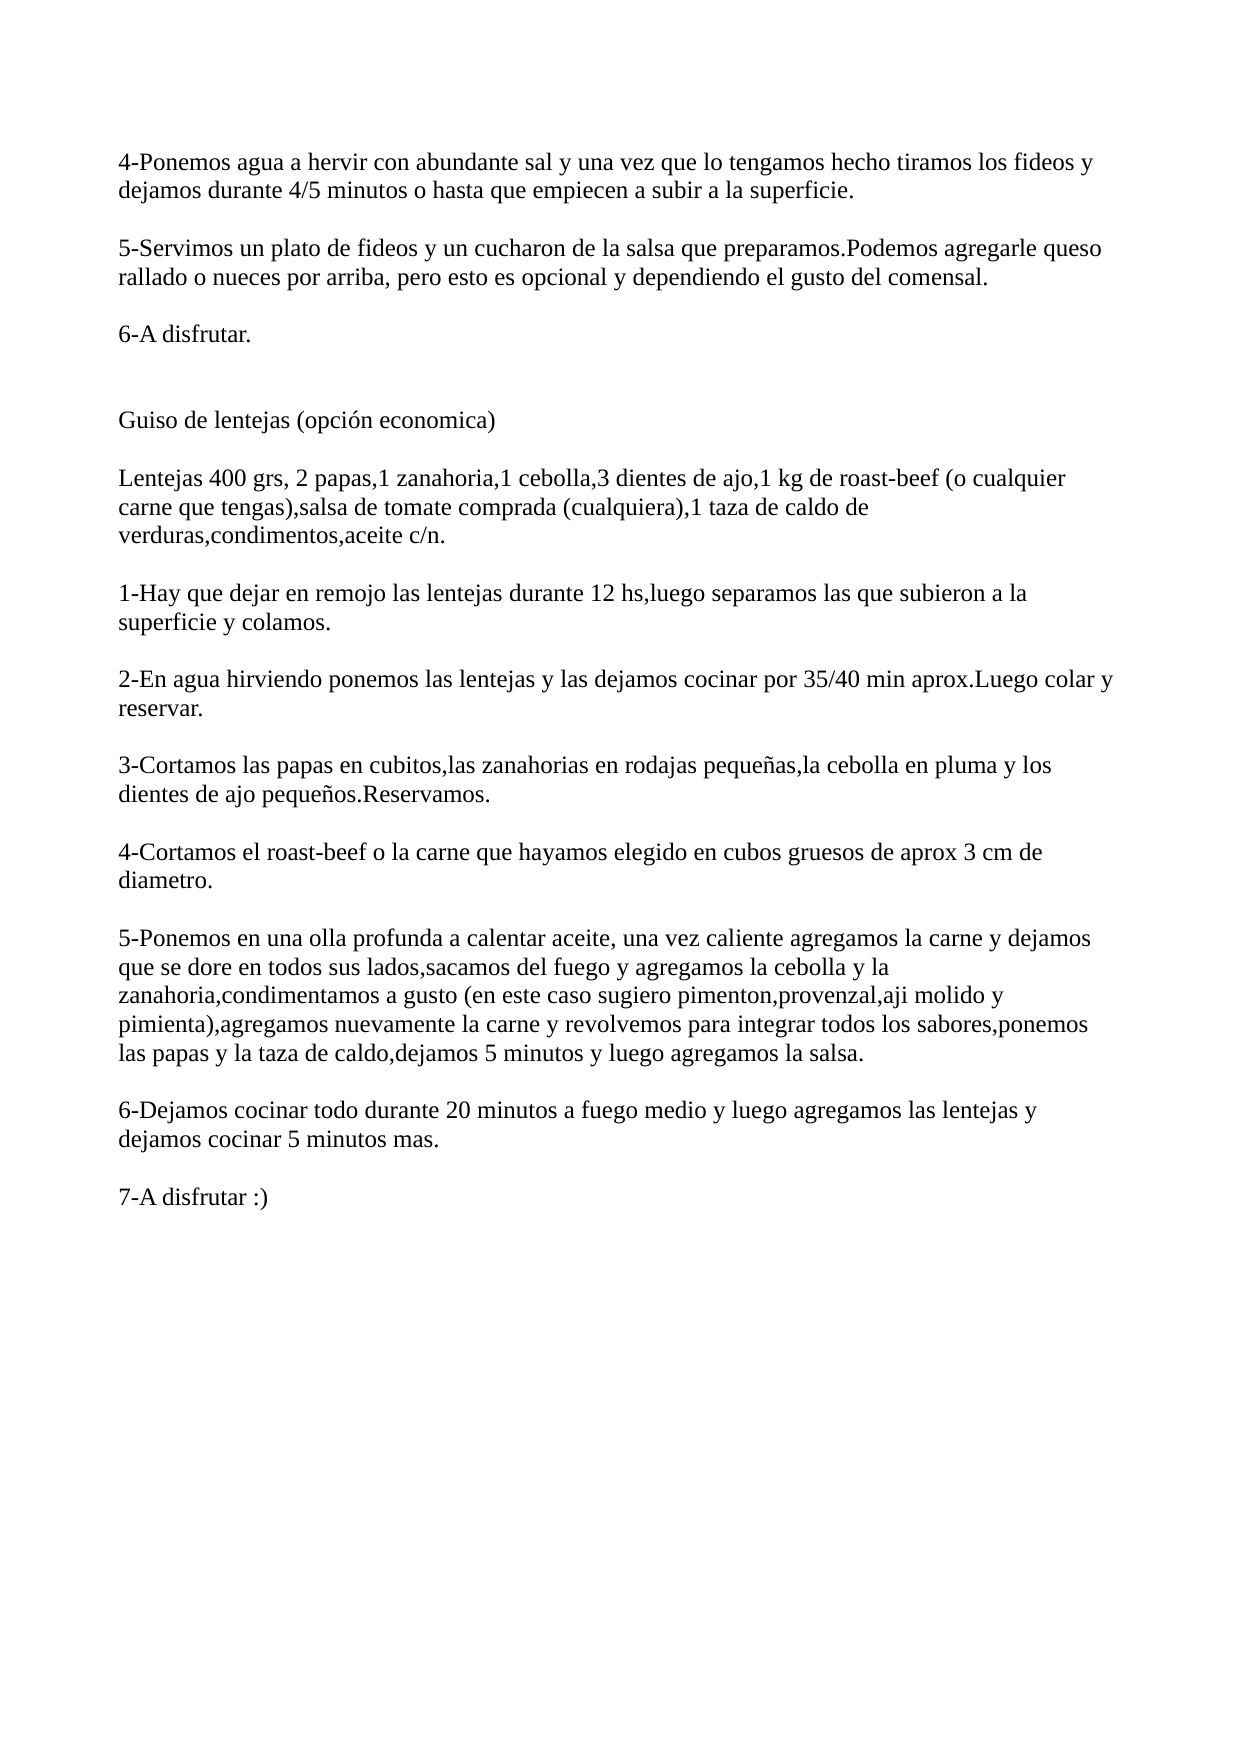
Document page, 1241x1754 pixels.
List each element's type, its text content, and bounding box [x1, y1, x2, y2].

text 6-Dejamos cocinar todo durante 20 minutos a fuego medio y luego agregamos las lentejas y dejamos cocinar 5 minutos mas. [118, 1096, 1122, 1153]
text 5-Servimos un plato de fideos y un cucharon de la salsa que preparamos.Podemos agregarle queso rallado o nueces por arriba, pero esto es opcional y dependiendo el gusto del comensal. [118, 233, 1122, 291]
text 1-Hay que dejar en remojo las lentejas durante 12 hs,luego separamos las que subieron a la superficie y colamos. [118, 578, 1122, 636]
text Lentejas 400 grs, 2 papas,1 zanahoria,1 cebolla,3 dientes de ajo,1 kg de roast-beef (o cualquier carne que tengas),salsa de tomate comprada (cualquiera),1 taza de caldo de verduras,condimentos,aceite c/n. [118, 463, 1122, 549]
text 5-Ponemos en una olla profunda a calentar aceite, una vez caliente agregamos la carne y dejamos que se dore en todos sus lados,sacamos del fuego y agregamos la cebolla y la zanahoria,condimentamos a gusto (en este caso sugiero pimenton,provenzal,aji molido y pimienta),agregamos nuevamente la carne y revolvemos para integrar todos los sabores,ponemos las papas y la taza de caldo,dejamos 5 minutos y luego agregamos la salsa. [118, 923, 1122, 1067]
text 2-En agua hirviendo ponemos las lentejas y las dejamos cocinar por 35/40 min aprox.Luego colar y reservar. [118, 664, 1122, 722]
text 6-A disfrutar. [118, 319, 1122, 348]
text 4-Cortamos el roast-beef o la carne que hayamos elegido en cubos gruesos de aprox 3 cm de diametro. [118, 837, 1122, 894]
text 4-Ponemos agua a hervir con abundante sal y una vez que lo tengamos hecho tiramos los fideos y dejamos durante 4/5 minutos o hasta que empiecen a subir a la superficie. [118, 147, 1122, 204]
text 7-A disfrutar :) [118, 1182, 1122, 1211]
text Guiso de lentejas (opción economica) [118, 406, 1122, 434]
text 3-Cortamos las papas en cubitos,las zanahorias en rodajas pequeñas,la cebolla en pluma y los dientes de ajo pequeños.Reservamos. [118, 751, 1122, 808]
